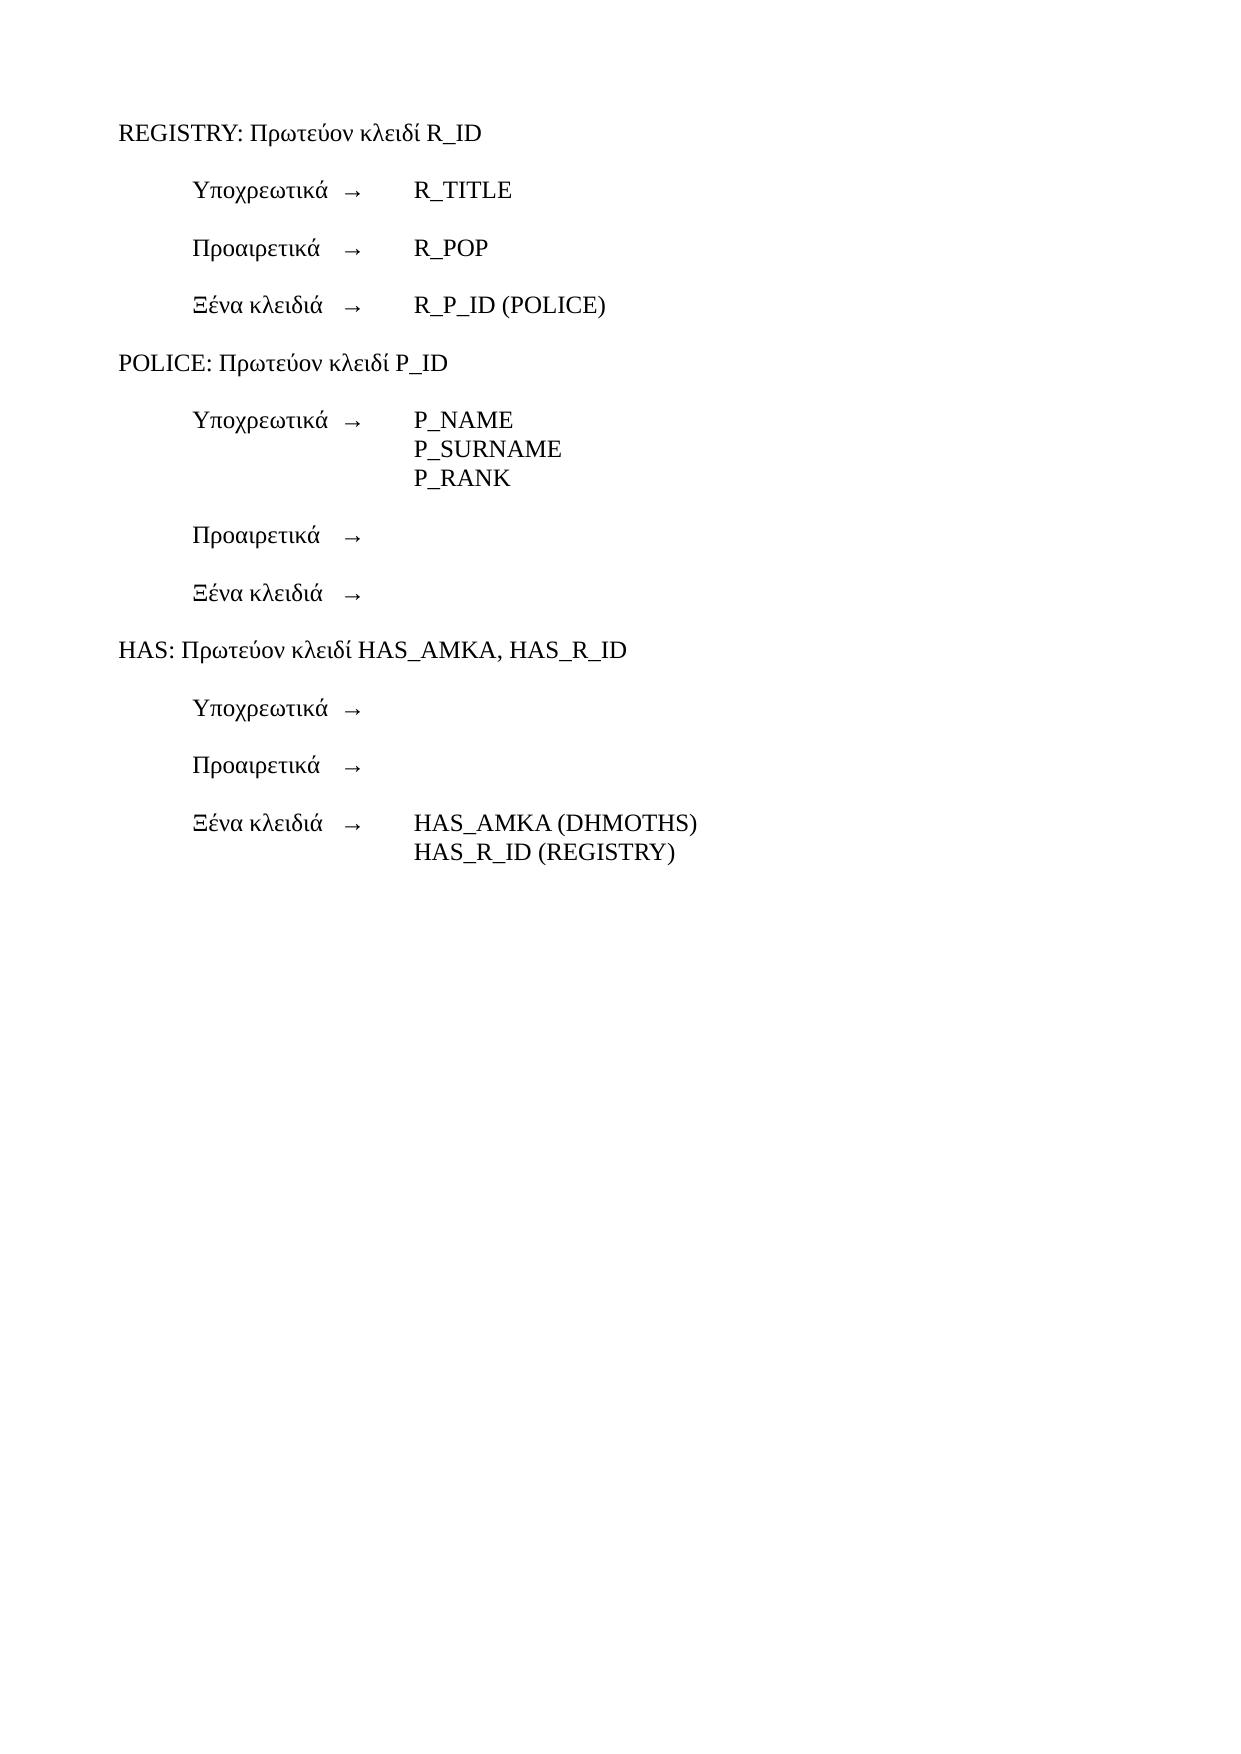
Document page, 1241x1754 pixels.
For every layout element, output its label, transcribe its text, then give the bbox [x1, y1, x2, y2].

text Ξένα κλειδιά → R_P_ID (POLICE) [118, 291, 1122, 319]
text Προαιρετικά → R_POP [118, 233, 1122, 262]
text P_SURNAME [118, 434, 1122, 463]
text P_RANK [118, 463, 1122, 492]
text Υποχρεωτικά → [118, 693, 1122, 722]
text Υποχρεωτικά → R_TITLE [118, 176, 1122, 204]
text REGISTRY: Πρωτεύον κλειδί R_ID [118, 118, 1122, 147]
text POLICE: Πρωτεύον κλειδί P_ID [118, 348, 1122, 377]
text HAS: Πρωτεύον κλειδί HAS_AMKA, HAS_R_ID [118, 636, 1122, 664]
text Υποχρεωτικά → P_NAME [118, 406, 1122, 434]
text Προαιρετικά → [118, 751, 1122, 779]
text Ξένα κλειδιά → [118, 578, 1122, 607]
text HAS_R_ID (REGISTRY) [118, 837, 1122, 866]
text Προαιρετικά → [118, 521, 1122, 549]
text Ξένα κλειδιά → HAS_AMKA (DHMOTHS) [118, 808, 1122, 837]
